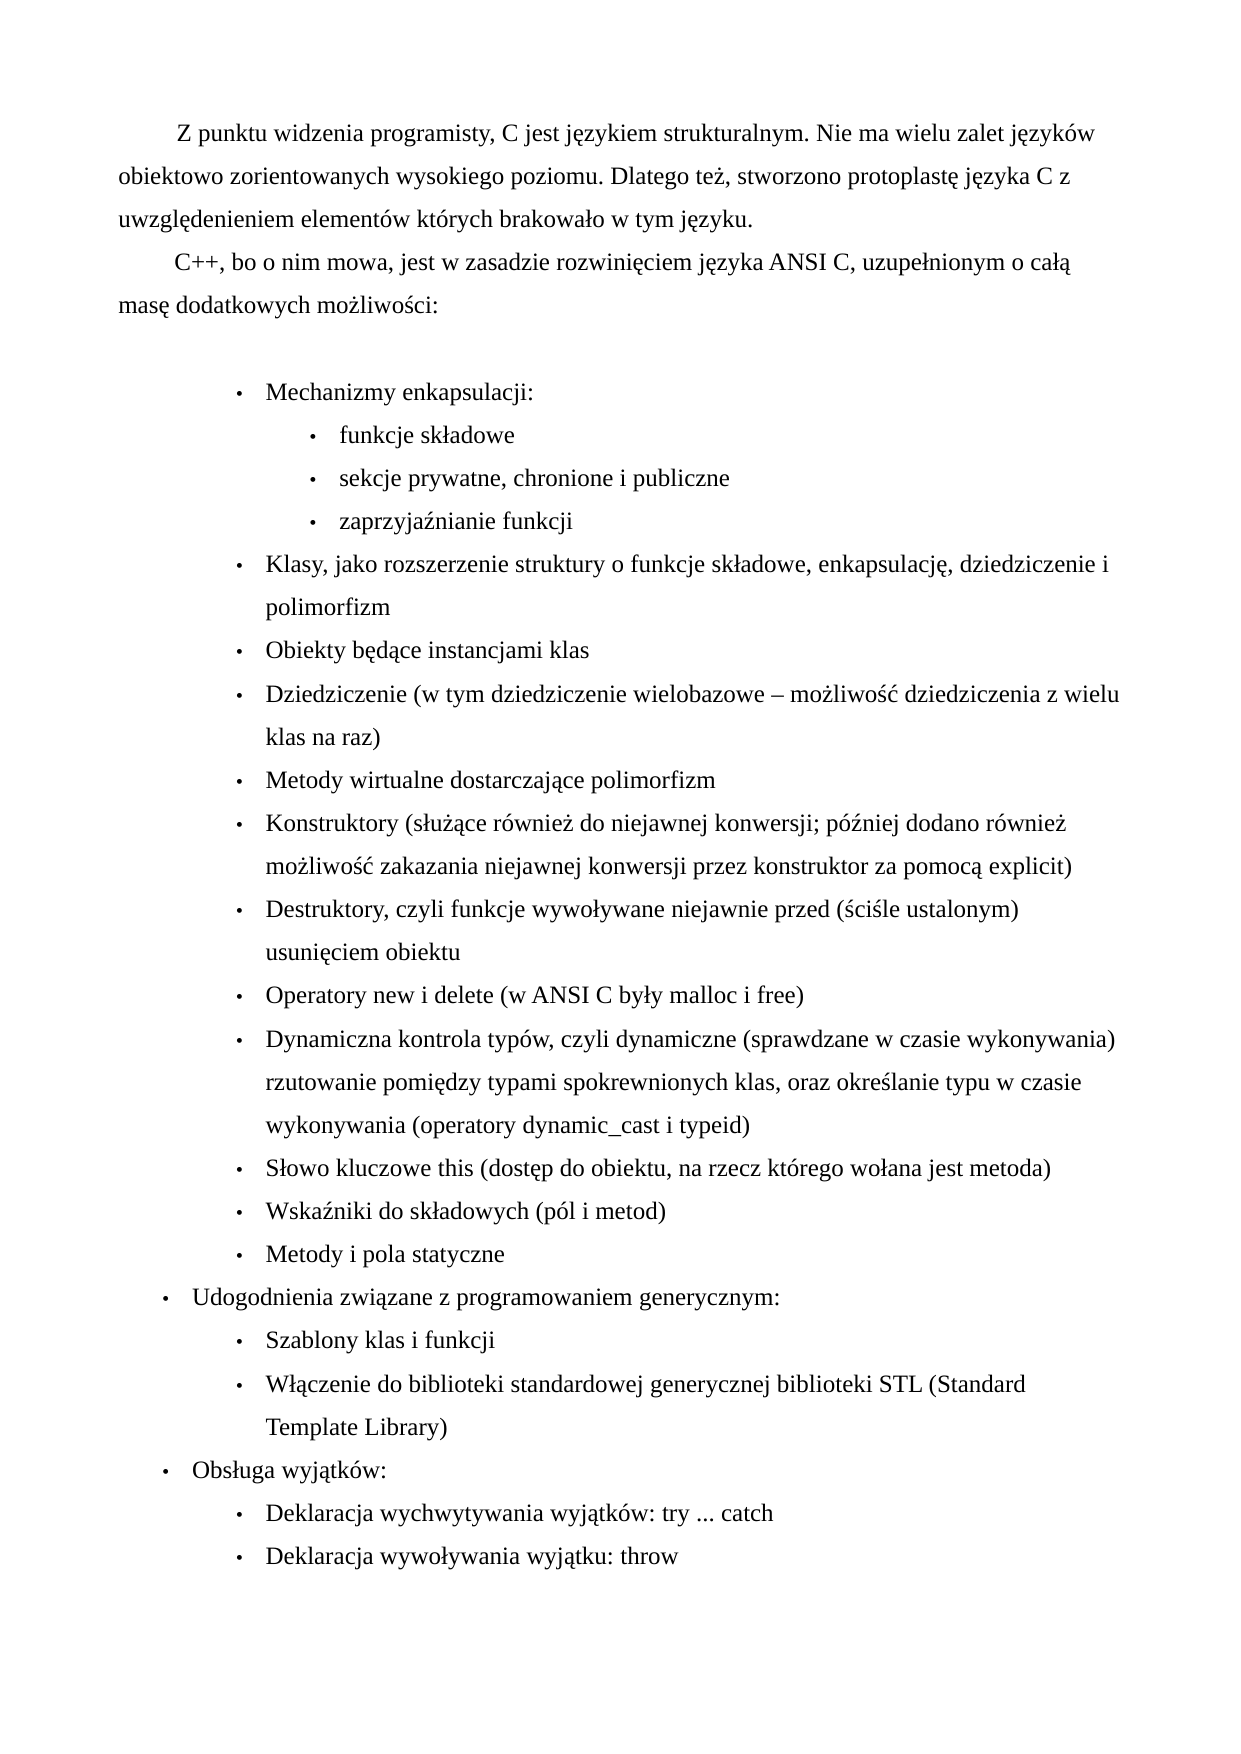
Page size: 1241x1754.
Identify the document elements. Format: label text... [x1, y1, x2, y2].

list Deklaracja wychwytywania wyjątków: try ... catch [236, 1498, 1122, 1527]
list zaprzyjaźnianie funkcji [309, 506, 1122, 535]
list Klasy, jako rozszerzenie struktury o funkcje składowe, enkapsulację, dziedziczenie i polimorfizm [236, 549, 1122, 621]
list Operatory new i delete (w ANSI C były malloc i free) [236, 981, 1122, 1009]
list sekcje prywatne, chronione i publiczne [309, 463, 1122, 492]
list Metody wirtualne dostarczające polimorfizm [236, 765, 1122, 794]
list Wskaźniki do składowych (pól i metod) [236, 1196, 1122, 1225]
list Dziedziczenie (w tym dziedziczenie wielobazowe – możliwość dziedziczenia z wielu klas na raz) [236, 679, 1122, 751]
list Obsługa wyjątków: [162, 1455, 1122, 1484]
list Udogodnienia związane z programowaniem generycznym: [162, 1282, 1122, 1311]
list Szablony klas i funkcji [236, 1326, 1122, 1354]
list Obiekty będące instancjami klas [236, 636, 1122, 664]
list Włączenie do biblioteki standardowej generycznej biblioteki STL (Standard Template Library) [236, 1369, 1122, 1441]
list Mechanizmy enkapsulacji: [236, 377, 1122, 406]
list Dynamiczna kontrola typów, czyli dynamiczne (sprawdzane w czasie wykonywania) rzutowanie pomiędzy typami spokrewnionych klas, oraz określanie typu w czasie wykonywania (operatory dynamic_cast i typeid) [236, 1024, 1122, 1139]
list Destruktory, czyli funkcje wywoływane niejawnie przed (ściśle ustalonym) usunięciem obiektu [236, 894, 1122, 966]
list Metody i pola statyczne [236, 1239, 1122, 1268]
list funkcje składowe [309, 420, 1122, 449]
text C++, bo o nim mowa, jest w zasadzie rozwinięciem języka ANSI C, uzupełnionym o całą masę dodatkowych możliwości: [118, 247, 1122, 319]
list Konstruktory (służące również do niejawnej konwersji; później dodano również możliwość zakazania niejawnej konwersji przez konstruktor za pomocą explicit) [236, 808, 1122, 880]
text Z punktu widzenia programisty, C jest językiem strukturalnym. Nie ma wielu zalet języków obiektowo zorientowanych wysokiego poziomu. Dlatego też, stworzono protoplastę języka C z uwzględenieniem elementów których brakowało w tym języku. [118, 118, 1122, 233]
list Deklaracja wywoływania wyjątku: throw [236, 1541, 1122, 1570]
list Słowo kluczowe this (dostęp do obiektu, na rzecz którego wołana jest metoda) [236, 1153, 1122, 1182]
